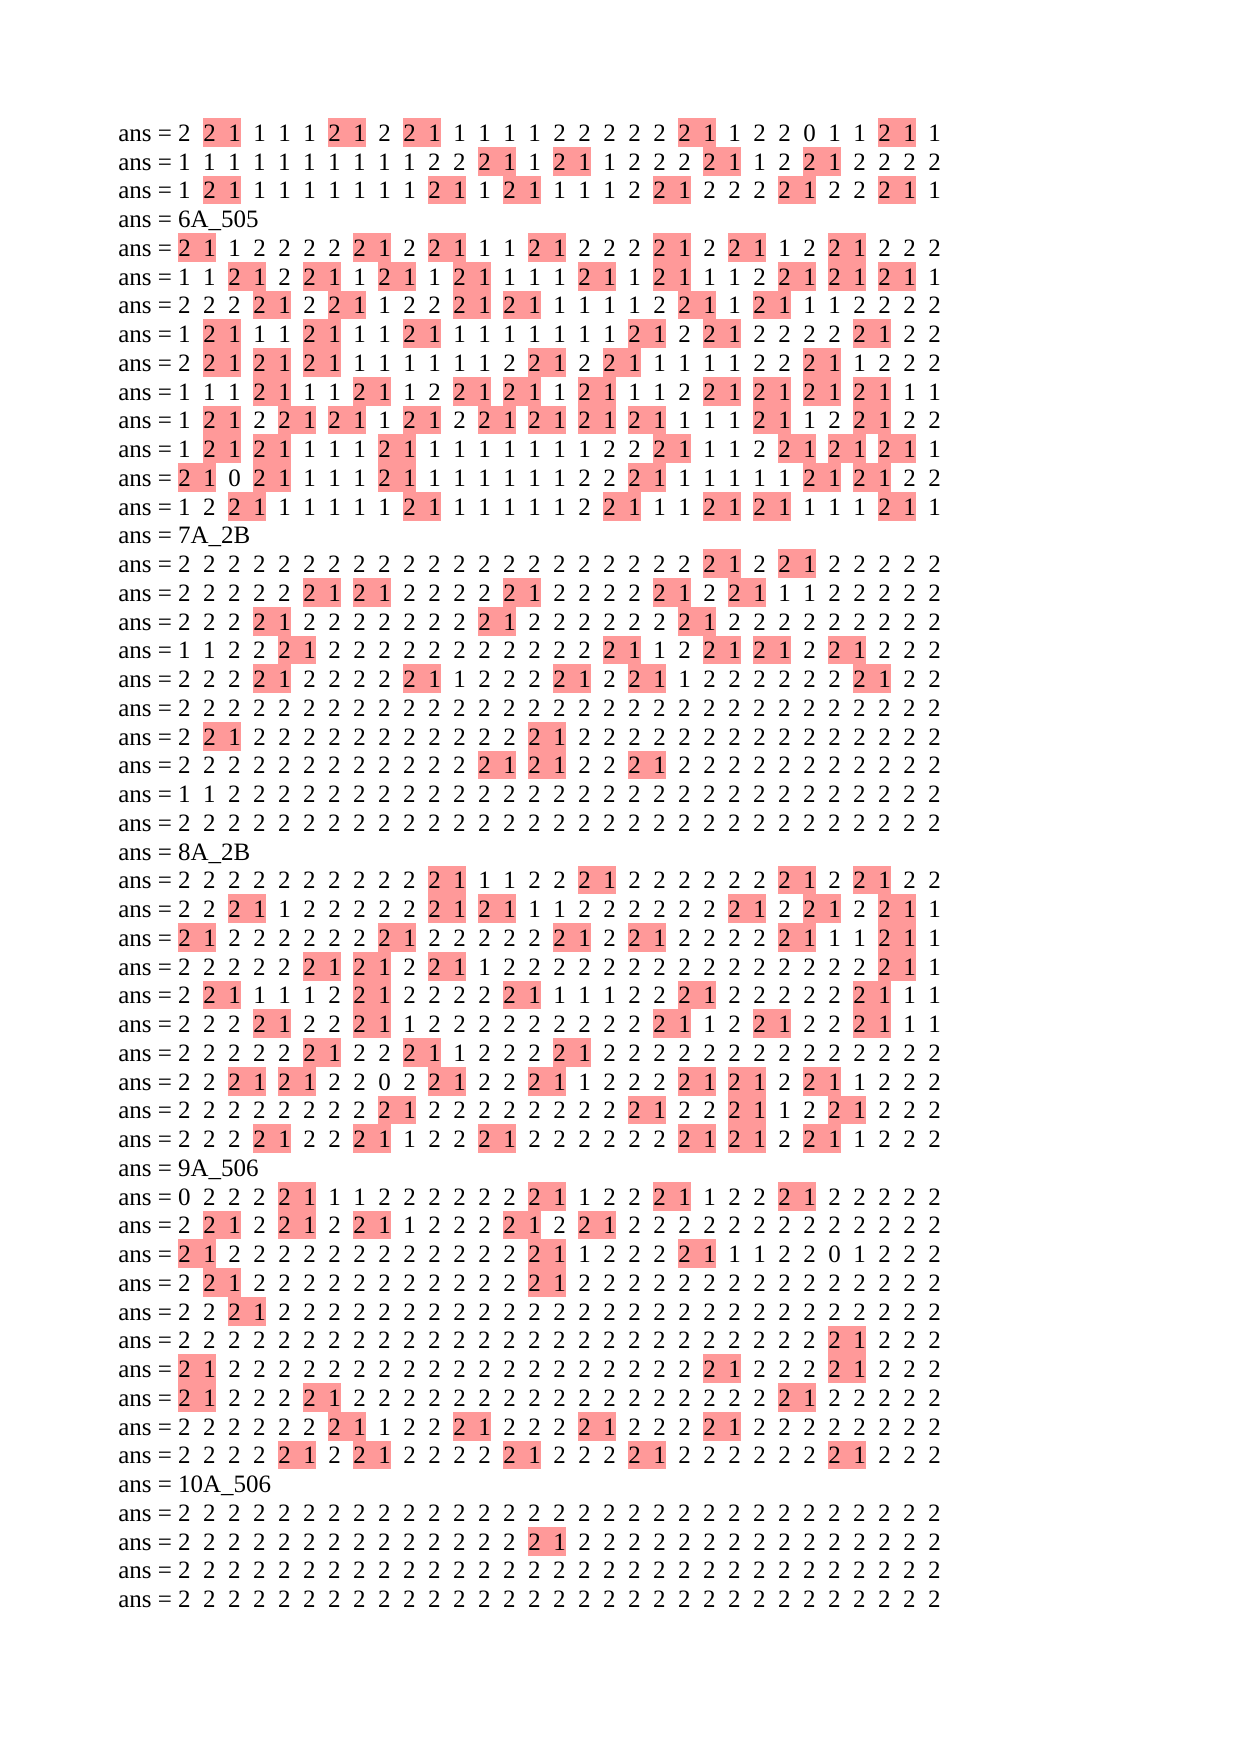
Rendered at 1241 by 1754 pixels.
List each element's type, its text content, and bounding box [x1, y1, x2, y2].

text ans = 2 2 2 2 2 2 2 2 2 2 2 2 2 1 2 1 2 2 2 1 2 2 2 2 2 2 2 2 2 2 2 [118, 751, 1122, 779]
text ans = 1 2 1 2 2 1 2 1 1 2 1 2 2 1 2 1 2 1 2 1 1 1 1 2 1 1 2 2 1 2 2 [118, 406, 1122, 434]
text ans = 1 2 1 1 1 2 1 1 1 2 1 1 1 1 1 1 1 1 2 1 2 2 1 2 2 2 2 2 1 2 2 [118, 319, 1122, 348]
text ans = 2 1 2 2 2 2 2 2 2 2 2 2 2 2 2 2 2 2 2 2 2 2 1 2 2 2 2 1 2 2 2 [118, 1354, 1122, 1383]
text ans = 6A_505 [118, 204, 1122, 233]
text ans = 2 2 2 1 1 2 2 2 2 2 2 1 2 1 1 1 2 2 2 2 2 2 2 1 2 2 1 2 2 1 1 [118, 894, 1122, 923]
text ans = 8A_2B [118, 837, 1122, 866]
text ans = 2 1 1 2 2 2 2 2 1 2 2 1 1 1 2 1 2 2 2 2 1 2 2 1 1 2 2 1 2 2 2 [118, 233, 1122, 262]
text ans = 1 1 1 1 1 1 1 1 1 1 2 2 2 1 1 2 1 1 2 2 2 2 1 1 2 2 1 2 2 2 2 [118, 147, 1122, 176]
text ans = 2 2 1 1 1 1 2 1 2 2 1 1 1 1 1 2 2 2 2 2 2 1 1 2 2 0 1 1 2 1 1 [118, 118, 1122, 147]
text ans = 2 2 2 2 1 2 2 2 2 2 2 2 2 1 2 2 2 2 2 2 2 1 2 2 2 2 2 2 2 2 2 [118, 607, 1122, 636]
text ans = 2 2 2 2 2 2 2 2 2 2 2 2 2 2 2 2 2 2 2 2 2 2 2 2 2 2 2 2 2 2 2 [118, 1584, 1122, 1613]
text ans = 1 1 2 1 2 2 1 1 2 1 1 2 1 1 1 1 2 1 1 2 1 1 1 2 2 1 2 1 2 1 1 [118, 262, 1122, 291]
text ans = 2 2 2 2 1 2 2 2 1 1 2 2 2 1 2 2 2 2 2 2 2 1 2 1 2 2 1 1 2 2 2 [118, 1124, 1122, 1153]
text ans = 2 2 2 2 2 2 1 2 2 2 1 1 2 2 2 2 1 2 2 2 2 2 2 2 2 2 2 2 2 2 2 [118, 1038, 1122, 1067]
text ans = 2 2 2 2 2 2 1 2 1 2 2 2 2 2 1 2 2 2 2 2 1 2 2 1 1 1 2 2 2 2 2 [118, 578, 1122, 607]
text ans = 10A_506 [118, 1469, 1122, 1498]
text ans = 2 2 2 2 2 2 2 1 1 2 2 2 1 2 2 2 2 1 2 2 2 2 1 2 2 2 2 2 2 2 2 [118, 1412, 1122, 1441]
text ans = 2 1 2 2 2 2 2 2 2 2 2 2 2 2 2 1 1 2 2 2 2 1 1 1 2 2 0 1 2 2 2 [118, 1239, 1122, 1268]
text ans = 2 2 2 2 2 1 2 2 1 2 2 2 2 2 1 2 2 2 2 1 2 2 2 2 2 2 2 1 2 2 2 [118, 1441, 1122, 1469]
text ans = 1 1 2 2 2 1 2 2 2 2 2 2 2 2 2 2 2 2 1 1 2 2 1 2 1 2 2 1 2 2 2 [118, 636, 1122, 664]
text ans = 1 2 2 1 1 1 1 1 1 2 1 1 1 1 1 1 2 2 1 1 1 2 1 2 1 1 1 1 2 1 1 [118, 492, 1122, 521]
text ans = 2 2 2 2 2 2 2 2 2 1 2 2 2 2 2 2 2 2 2 1 2 2 2 1 1 2 2 1 2 2 2 [118, 1096, 1122, 1124]
text ans = 2 2 2 2 1 2 2 2 2 2 1 1 2 2 2 2 1 2 2 1 1 2 2 2 2 2 2 2 1 2 2 [118, 664, 1122, 693]
text ans = 2 2 2 2 2 2 1 2 1 2 2 1 1 2 2 2 2 2 2 2 2 2 2 2 2 2 2 2 2 1 1 [118, 952, 1122, 981]
text ans = 2 2 1 2 2 2 2 2 2 2 2 2 2 2 2 1 2 2 2 2 2 2 2 2 2 2 2 2 2 2 2 [118, 722, 1122, 751]
text ans = 2 2 2 2 2 2 2 2 2 2 2 2 2 2 2 1 2 2 2 2 2 2 2 2 2 2 2 2 2 2 2 [118, 1527, 1122, 1556]
text ans = 1 2 1 2 1 1 1 1 2 1 1 1 1 1 1 1 1 2 2 2 1 1 1 2 2 1 2 1 2 1 1 [118, 434, 1122, 463]
text ans = 2 2 2 2 2 2 2 2 2 2 2 2 2 2 2 2 2 2 2 2 2 2 2 2 2 2 2 2 2 2 2 [118, 1556, 1122, 1584]
text ans = 2 2 2 2 2 2 2 2 2 2 2 1 1 1 2 2 2 1 2 2 2 2 2 2 2 1 2 2 1 2 2 [118, 866, 1122, 894]
text ans = 2 2 2 1 2 1 2 2 0 2 2 1 2 2 2 1 1 2 2 2 2 1 2 1 2 2 1 1 2 2 2 [118, 1067, 1122, 1096]
text ans = 2 1 2 2 2 2 1 2 2 2 2 2 2 2 2 2 2 2 2 2 2 2 2 2 2 1 2 2 2 2 2 [118, 1383, 1122, 1412]
text ans = 2 2 2 2 2 2 2 2 2 2 2 2 2 2 2 2 2 2 2 2 2 2 2 2 2 2 2 2 2 2 2 [118, 808, 1122, 837]
text ans = 2 2 1 2 2 1 2 2 1 1 2 2 2 2 1 2 2 1 2 2 2 2 2 2 2 2 2 2 2 2 2 [118, 1211, 1122, 1239]
text ans = 2 1 0 2 1 1 1 1 2 1 1 1 1 1 1 1 2 2 2 1 1 1 1 1 1 2 1 2 1 2 2 [118, 463, 1122, 492]
text ans = 2 2 2 2 1 2 2 2 1 1 2 2 2 2 2 2 2 2 2 2 1 1 2 2 1 2 2 2 1 1 1 [118, 1009, 1122, 1038]
text ans = 2 1 2 2 2 2 2 2 2 1 2 2 2 2 2 2 1 2 2 1 2 2 2 2 2 1 1 1 2 1 1 [118, 923, 1122, 952]
text ans = 2 2 1 2 1 2 1 1 1 1 1 1 1 2 2 1 2 2 1 1 1 1 1 2 2 2 1 1 2 2 2 [118, 348, 1122, 377]
text ans = 7A_2B [118, 521, 1122, 549]
text ans = 2 2 2 2 2 2 2 2 2 2 2 2 2 2 2 2 2 2 2 2 2 2 2 2 2 2 2 2 2 2 2 [118, 693, 1122, 722]
text ans = 2 2 2 2 2 2 2 2 2 2 2 2 2 2 2 2 2 2 2 2 2 2 2 2 2 2 2 2 2 2 2 [118, 1498, 1122, 1527]
text ans = 9A_506 [118, 1153, 1122, 1182]
text ans = 2 2 1 1 1 1 2 2 1 2 2 2 2 2 1 1 1 1 2 2 2 1 2 2 2 2 2 2 1 1 1 [118, 981, 1122, 1009]
text ans = 2 2 2 2 2 2 2 2 2 2 2 2 2 2 2 2 2 2 2 2 2 2 1 2 2 1 2 2 2 2 2 [118, 549, 1122, 578]
text ans = 2 2 2 2 1 2 2 1 1 2 2 2 1 2 1 1 1 1 1 2 2 1 1 2 1 1 1 2 2 2 2 [118, 291, 1122, 319]
text ans = 2 2 1 2 2 2 2 2 2 2 2 2 2 2 2 1 2 2 2 2 2 2 2 2 2 2 2 2 2 2 2 [118, 1268, 1122, 1297]
text ans = 1 1 2 2 2 2 2 2 2 2 2 2 2 2 2 2 2 2 2 2 2 2 2 2 2 2 2 2 2 2 2 [118, 779, 1122, 808]
text ans = 0 2 2 2 2 1 1 1 2 2 2 2 2 2 2 1 1 2 2 2 1 1 2 2 2 1 2 2 2 2 2 [118, 1182, 1122, 1211]
text ans = 1 1 1 2 1 1 1 2 1 1 2 2 1 2 1 1 2 1 1 1 2 2 1 2 1 2 1 2 1 1 1 [118, 377, 1122, 406]
text ans = 2 2 2 2 2 2 2 2 2 2 2 2 2 2 2 2 2 2 2 2 2 2 2 2 2 2 2 1 2 2 2 [118, 1326, 1122, 1354]
text ans = 2 2 2 1 2 2 2 2 2 2 2 2 2 2 2 2 2 2 2 2 2 2 2 2 2 2 2 2 2 2 2 [118, 1297, 1122, 1326]
text ans = 1 2 1 1 1 1 1 1 1 1 2 1 1 2 1 1 1 1 2 2 1 2 2 2 2 1 2 2 2 1 1 [118, 176, 1122, 204]
